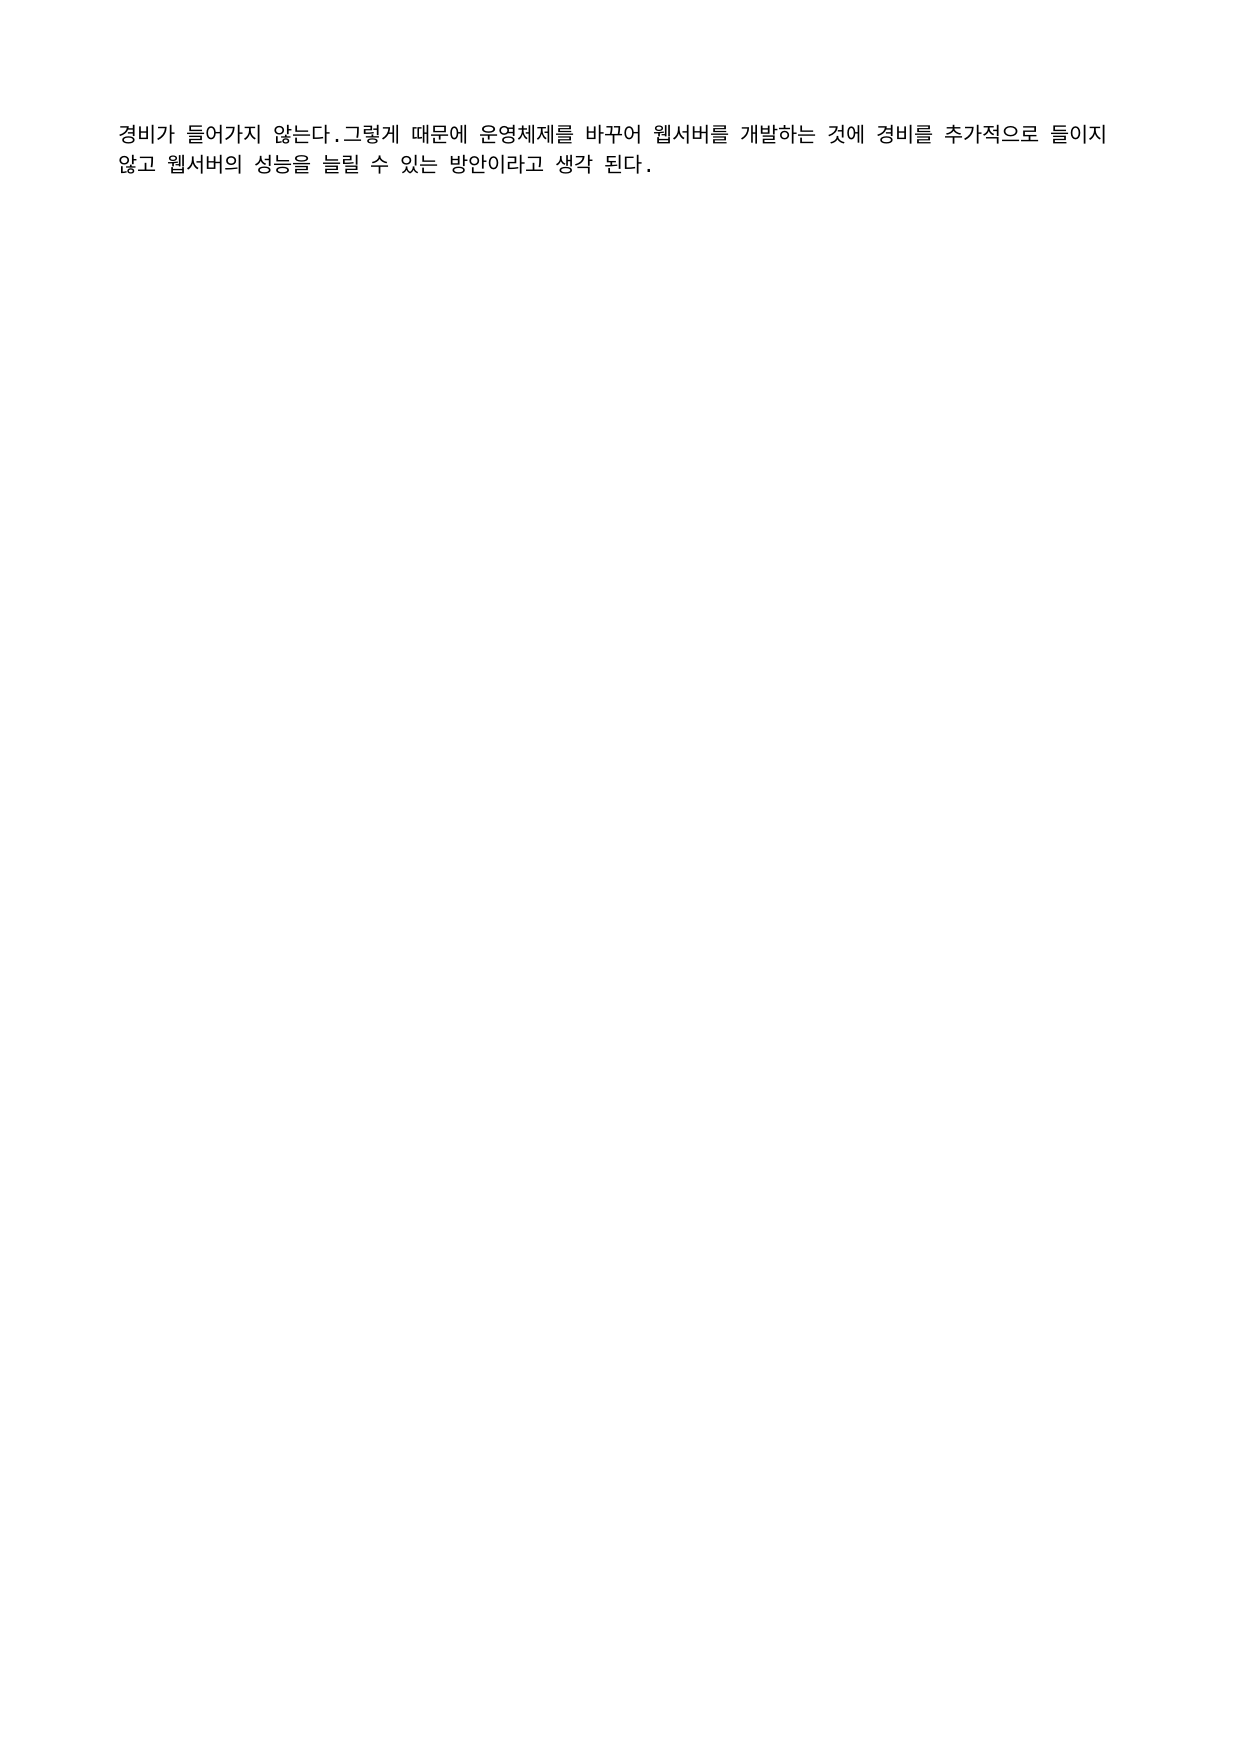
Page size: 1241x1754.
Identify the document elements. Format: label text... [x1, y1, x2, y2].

text 경비가 들어가지 않는다.그렇게 때문에 운영체제를 바꾸어 웹서버를 개발하는 것에 경비를 추가적으로 들이지 않고 웹서버의 성능을 늘릴 수 있는 방안이라고 생각 된다. [118, 118, 1122, 179]
